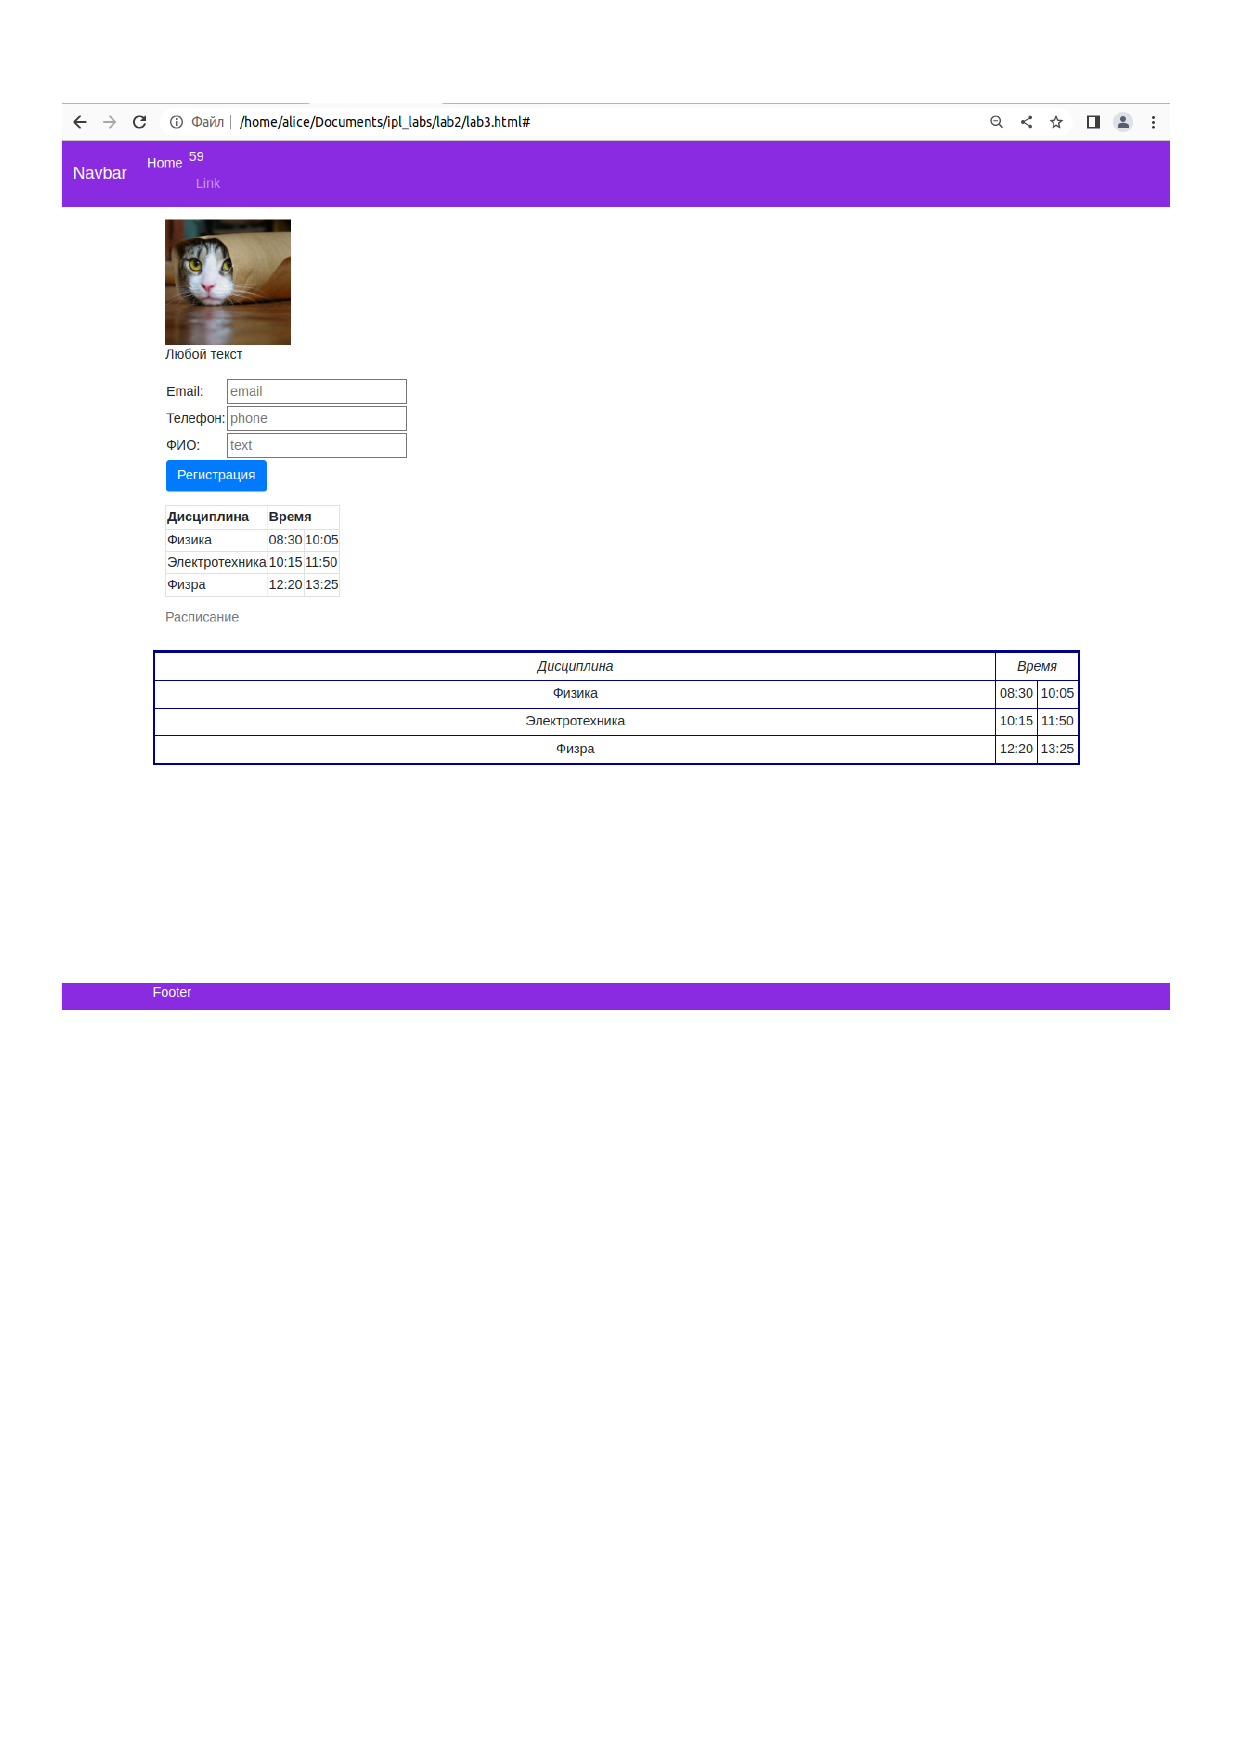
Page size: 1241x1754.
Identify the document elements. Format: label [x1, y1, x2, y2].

picture [61, 103, 1170, 1010]
